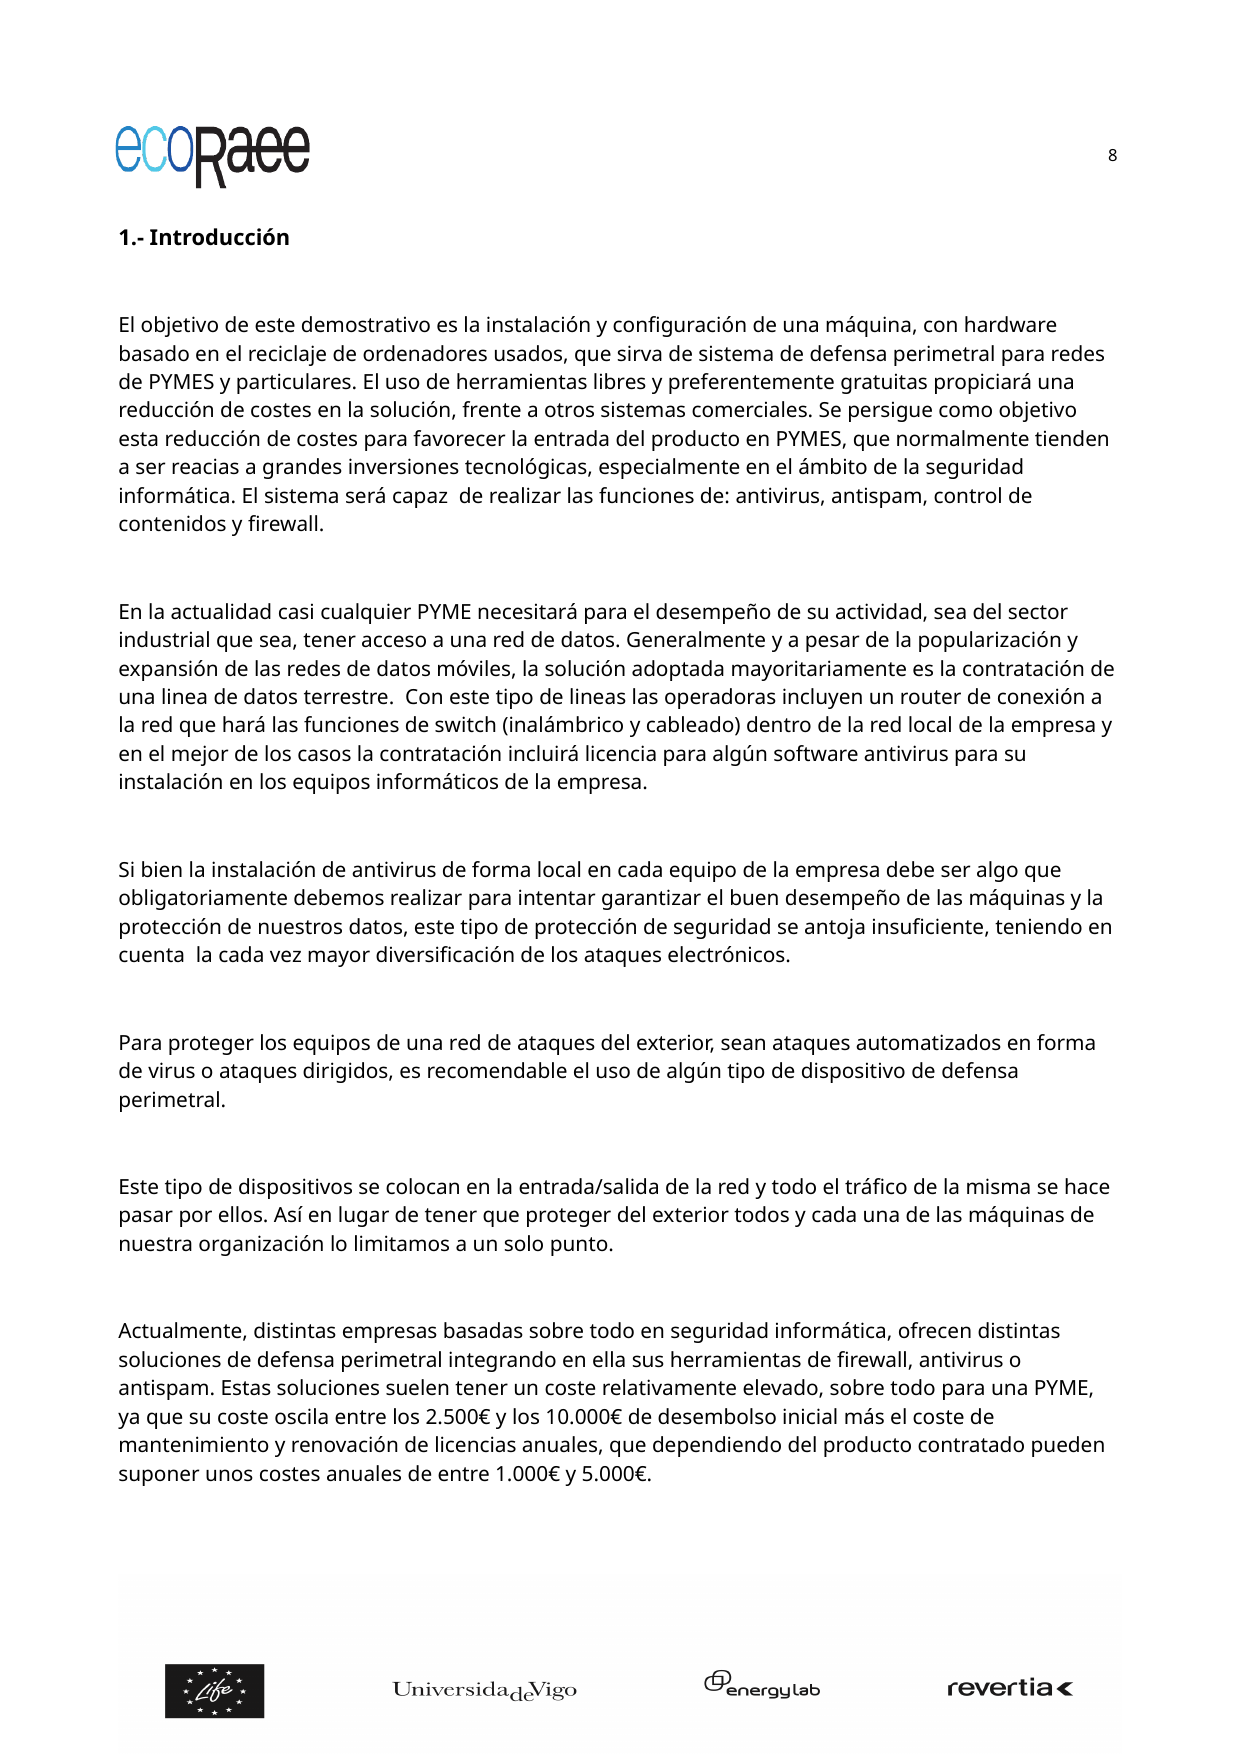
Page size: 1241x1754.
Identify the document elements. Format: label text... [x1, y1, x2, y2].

text Este tipo de dispositivos se colocan en la entrada/salida de la red y todo el tráfico de la misma se hace pasar por ellos. Así en lugar de tener que proteger del exterior todos y cada una de las máquinas de nuestra organización lo limitamos a un solo punto. [118, 1172, 1122, 1257]
text 1.- Introducción [118, 221, 1122, 251]
picture [114, 124, 311, 190]
text En la actualidad casi cualquier PYME necesitará para el desempeño de su actividad, sea del sector industrial que sea, tener acceso a una red de datos. Generalmente y a pesar de la popularización y expansión de las redes de datos móviles, la solución adoptada mayoritariamente es la contratación de una linea de datos terrestre. Con este tipo de lineas las operadoras incluyen un router de conexión a la red que hará las funciones de switch (inalámbrico y cableado) dentro de la red local de la empresa y en el mejor de los casos la contratación incluirá licencia para algún software antivirus para su instalación en los equipos informáticos de la empresa. [118, 597, 1122, 796]
text Si bien la instalación de antivirus de forma local en cada equipo de la empresa debe ser algo que obligatoriamente debemos realizar para intentar garantizar el buen desempeño de las máquinas y la protección de nuestros datos, este tipo de protección de seguridad se antoja insuficiente, teniendo en cuenta la cada vez mayor diversificación de los ataques electrónicos. [118, 855, 1122, 969]
text Actualmente, distintas empresas basadas sobre todo en seguridad informática, ofrecen distintas soluciones de defensa perimetral integrando en ella sus herramientas de firewall, antivirus o antispam. Estas soluciones suelen tener un coste relativamente elevado, sobre todo para una PYME, ya que su coste oscila entre los 2.500€ y los 10.000€ de desembolso inicial más el coste de mantenimiento y renovación de licencias anuales, que dependiendo del producto contratado pueden suponer unos costes anuales de entre 1.000€ y 5.000€. [118, 1317, 1122, 1487]
picture [117, 1574, 1122, 1754]
text El objetivo de este demostrativo es la instalación y configuración de una máquina, con hardware basado en el reciclaje de ordenadores usados, que sirva de sistema de defensa perimetral para redes de PYMES y particulares. El uso de herramientas libres y preferentemente gratuitas propiciará una reducción de costes en la solución, frente a otros sistemas comerciales. Se persigue como objetivo esta reducción de costes para favorecer la entrada del producto en PYMES, que normalmente tienden a ser reacias a grandes inversiones tecnológicas, especialmente en el ámbito de la seguridad informática. El sistema será capaz de realizar las funciones de: antivirus, antispam, control de contenidos y firewall. [118, 310, 1122, 538]
text Para proteger los equipos de una red de ataques del exterior, sean ataques automatizados en forma de virus o ataques dirigidos, es recomendable el uso de algún tipo de dispositivo de defensa perimetral. [118, 1028, 1122, 1113]
